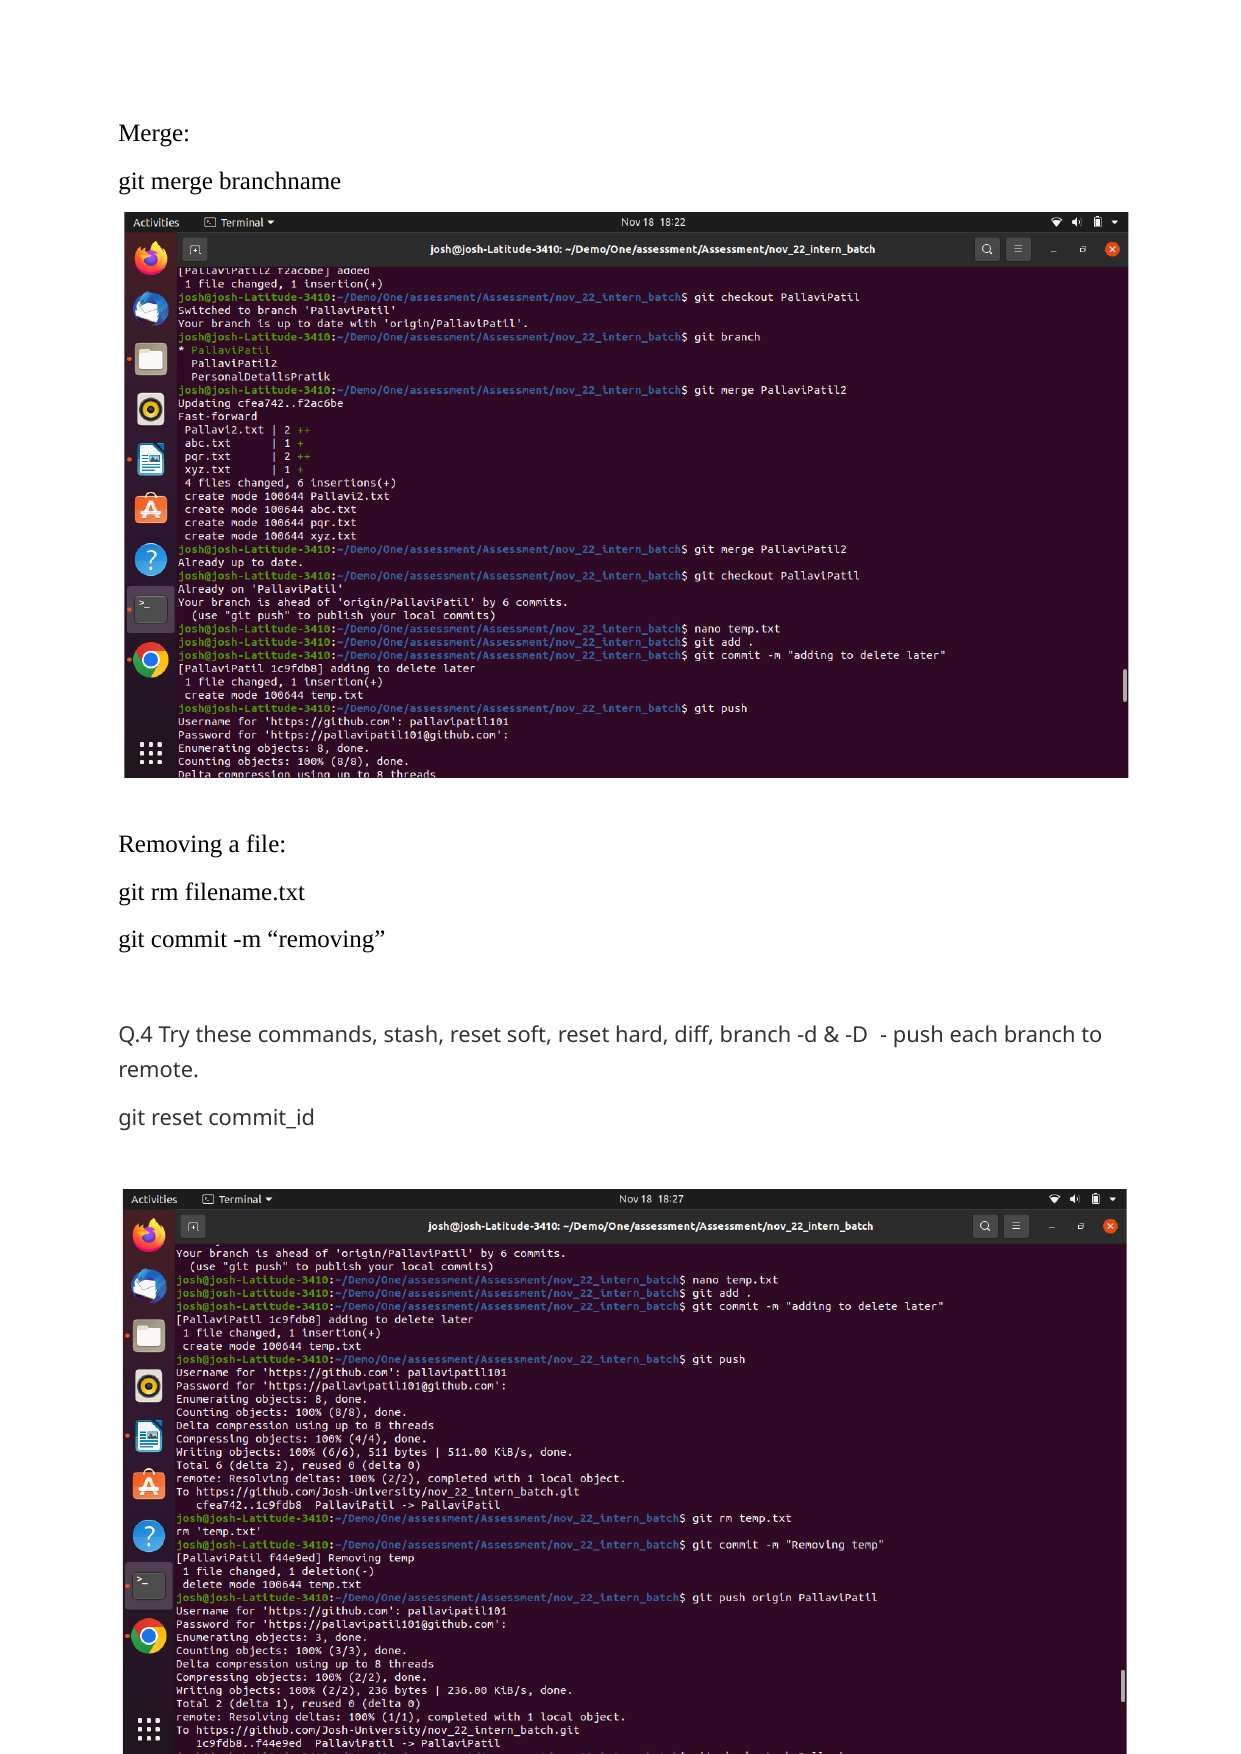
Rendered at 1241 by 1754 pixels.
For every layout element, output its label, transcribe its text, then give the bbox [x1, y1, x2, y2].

text git commit -m “removing” [118, 924, 1122, 953]
text Q.4 Try these commands, stash, reset soft, reset hard, diff, branch -d & -D - push each branch to remote. [118, 1019, 1122, 1083]
picture [122, 1189, 1127, 1754]
text git merge branchname [118, 166, 1122, 194]
text Removing a file: [118, 829, 1122, 858]
picture [124, 212, 1129, 778]
text git reset commit_id [118, 1102, 1122, 1132]
text git rm filename.txt [118, 877, 1122, 905]
text Merge: [118, 118, 1122, 147]
